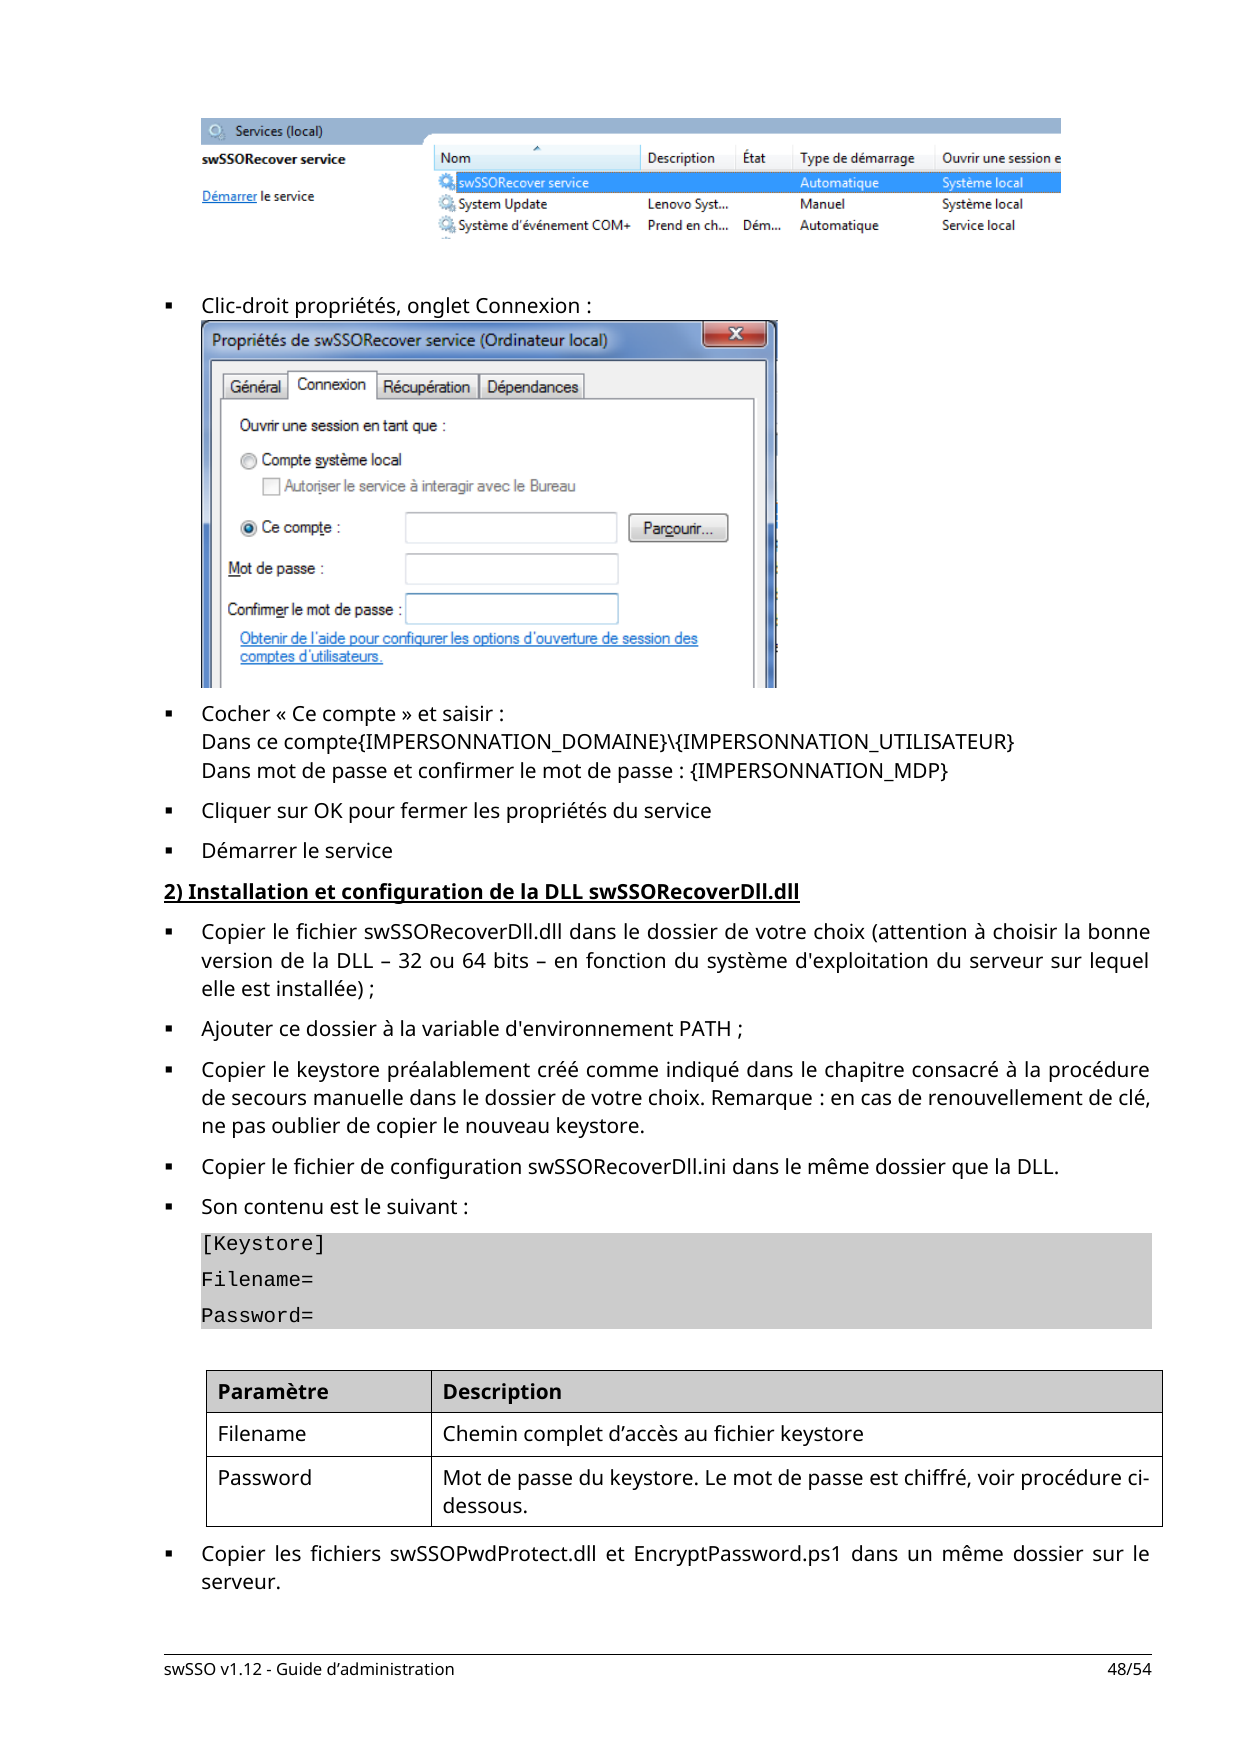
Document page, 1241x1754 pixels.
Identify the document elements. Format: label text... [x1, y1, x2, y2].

picture [201, 320, 778, 688]
text Password= [201, 1305, 1152, 1329]
text Dans ce compte{IMPERSONNATION_DOMAINE}\{IMPERSONNATION_UTILISATEUR} [201, 727, 1152, 756]
table_cell Password [207, 1457, 431, 1526]
table_header Description [432, 1371, 1162, 1412]
list Démarrer le service [164, 836, 1152, 865]
table_cell Filename [207, 1413, 431, 1456]
list Copier le keystore préalablement créé comme indiqué dans le chapitre consacré à la procédure de secours manuelle dans le dossier de votre choix. Remarque : en cas de renouvellement de clé, ne pas oublier de copier le nouveau keystore. [164, 1055, 1152, 1140]
list Cocher « Ce compte » et saisir : [164, 699, 1152, 727]
list Copier les fichiers swSSOPwdProtect.dll et EncryptPassword.ps1 dans un même dossier sur le serveur. [164, 1539, 1152, 1596]
text Filename= [201, 1269, 1152, 1293]
text Dans mot de passe et confirmer le mot de passe : {IMPERSONNATION_MDP} [201, 756, 1152, 784]
table_header Paramètre [207, 1371, 431, 1412]
list Copier le fichier swSSORecoverDll.dll dans le dossier de votre choix (attention à choisir la bonne version de la DLL – 32 ou 64 bits – en fonction du système d'exploitation du serveur sur lequel elle est installée) ; [164, 917, 1152, 1003]
list Clic-droit propriétés, onglet Connexion : [164, 292, 1152, 320]
text [Keystore] [201, 1233, 1152, 1257]
list Ajouter ce dossier à la variable d'environnement PATH ; [164, 1014, 1152, 1043]
text 2) Installation et configuration de la DLL swSSORecoverDll.dll [164, 877, 1152, 906]
table_cell Mot de passe du keystore. Le mot de passe est chiffré, voir procédure ci-dessous. [432, 1457, 1162, 1526]
list Cliquer sur OK pour fermer les propriétés du service [164, 796, 1152, 824]
picture [201, 118, 1061, 239]
table_cell Chemin complet d’accès au fichier keystore [432, 1413, 1162, 1456]
list Copier le fichier de configuration swSSORecoverDll.ini dans le même dossier que la DLL. [164, 1152, 1152, 1180]
list Son contenu est le suivant : [164, 1192, 1152, 1220]
